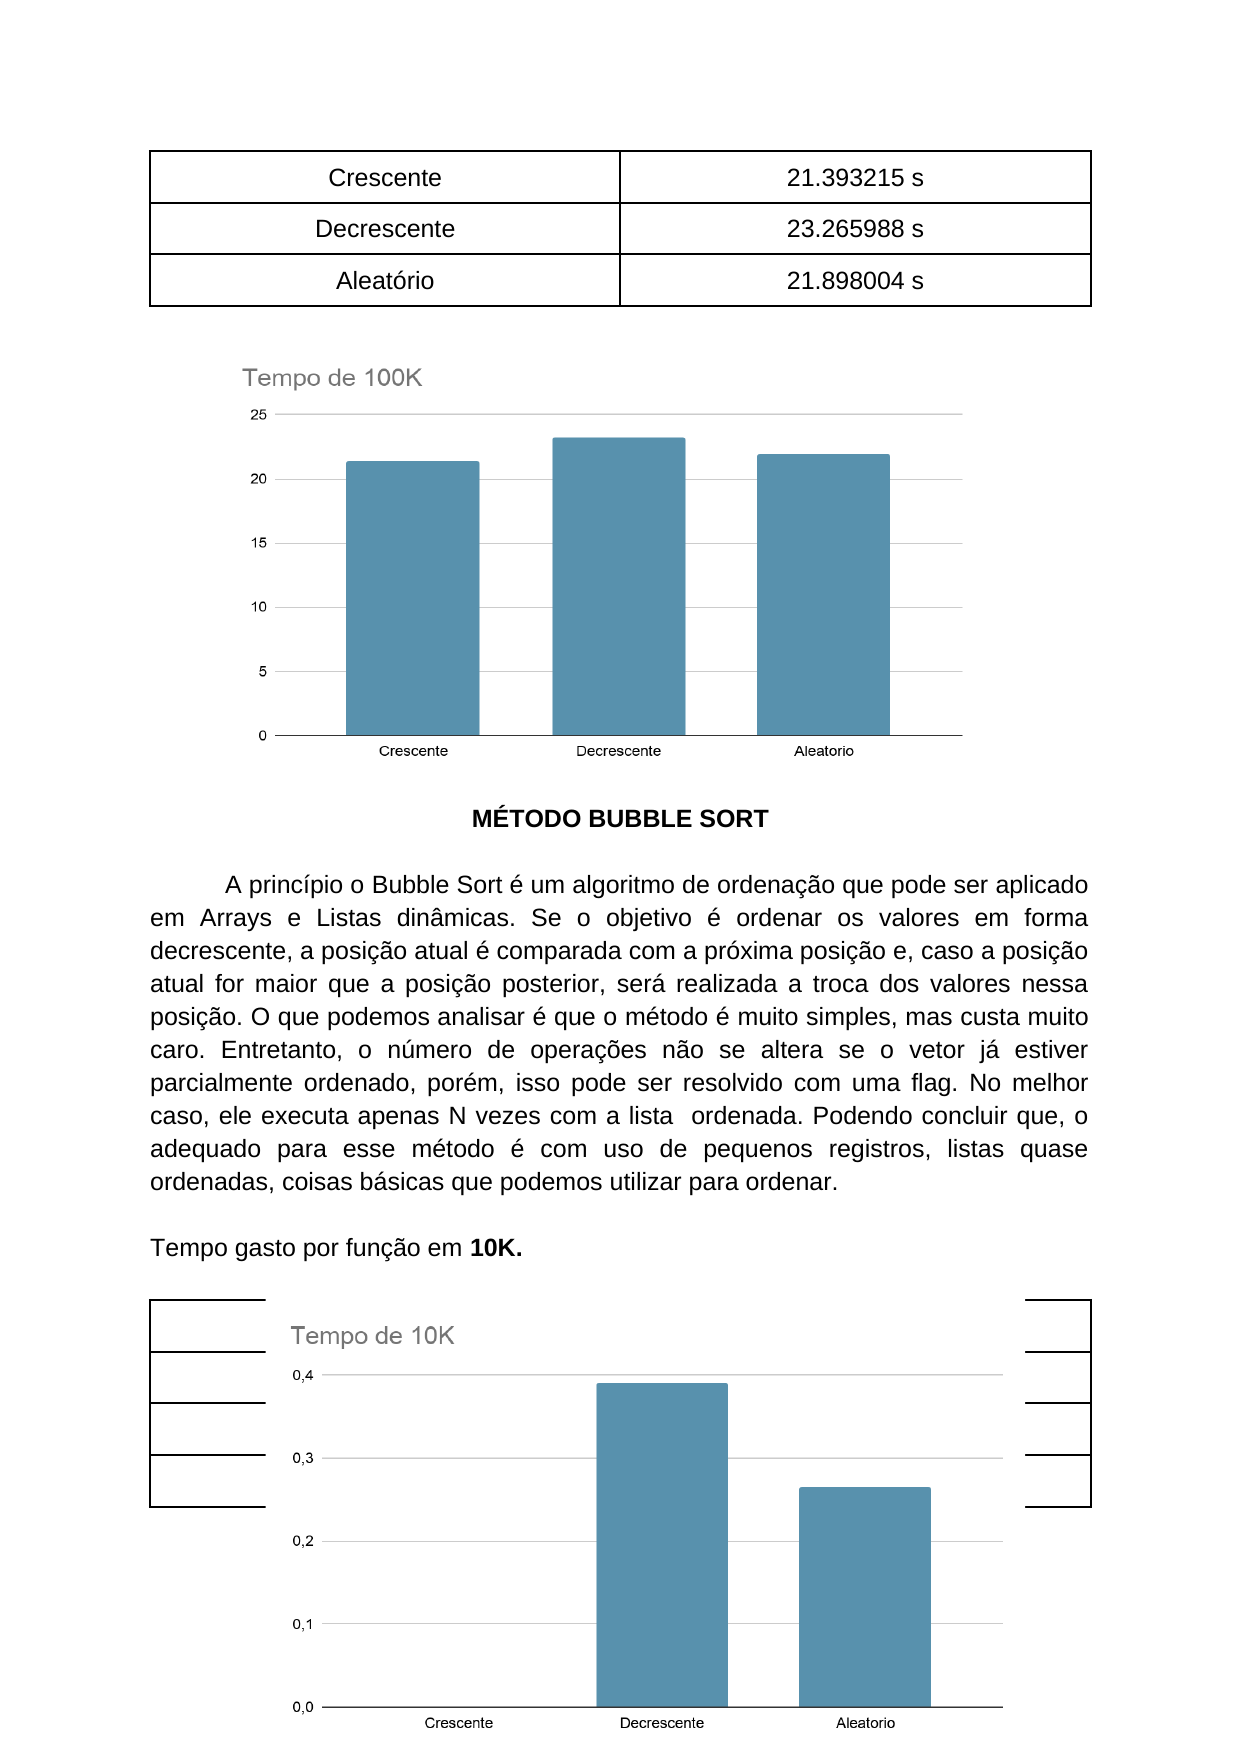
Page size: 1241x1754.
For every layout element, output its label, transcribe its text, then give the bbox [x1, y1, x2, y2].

table_cell 23.265988 s [621, 204, 1090, 253]
table_cell 0.391551 s [1025, 1404, 1090, 1454]
table_cell 0.265558 s [1025, 1456, 1090, 1506]
table_cell 0.000065 s [1025, 1353, 1090, 1402]
table_cell Decrescente [151, 1404, 265, 1454]
table_cell Decrescente [151, 204, 619, 253]
table_cell Crescente [151, 152, 619, 202]
table_header TEMPO (segundos) [1025, 1301, 1090, 1351]
table_cell Crescente [151, 1353, 265, 1402]
table_cell 21.393215 s [621, 152, 1090, 202]
picture [218, 341, 986, 781]
table_cell 21.898004 s [621, 255, 1090, 305]
picture [265, 1299, 1025, 1754]
text A princípio o Bubble Sort é um algoritmo de ordenação que pode ser aplicado em Arrays e Listas dinâmicas. Se o objetivo é ordenar os valores em forma decrescente, a posição atual é comparada com a próxima posição e, caso a posição atual for maior que a posição posterior, será realizada a troca dos valores nessa posição. O que podemos analisar é que o método é muito simples, mas custa muito caro. Entretanto, o número de operações não se altera se o vetor já estiver parcialmente ordenado, porém, isso pode ser resolvido com uma flag. No melhor caso, ele executa apenas N vezes com a lista ordenada. Podendo concluir que, o adequado para esse método é com uso de pequenos registros, listas quase ordenadas, coisas básicas que podemos utilizar para ordenar. [150, 869, 1090, 1196]
table_cell Aleatório [151, 255, 619, 305]
text MÉTODO BUBBLE SORT [150, 472, 1090, 832]
text Tempo gasto por função em 10K. [150, 1233, 1090, 1262]
table_header CATEGORIA [151, 1301, 265, 1351]
table_cell Aleatório [151, 1456, 265, 1506]
